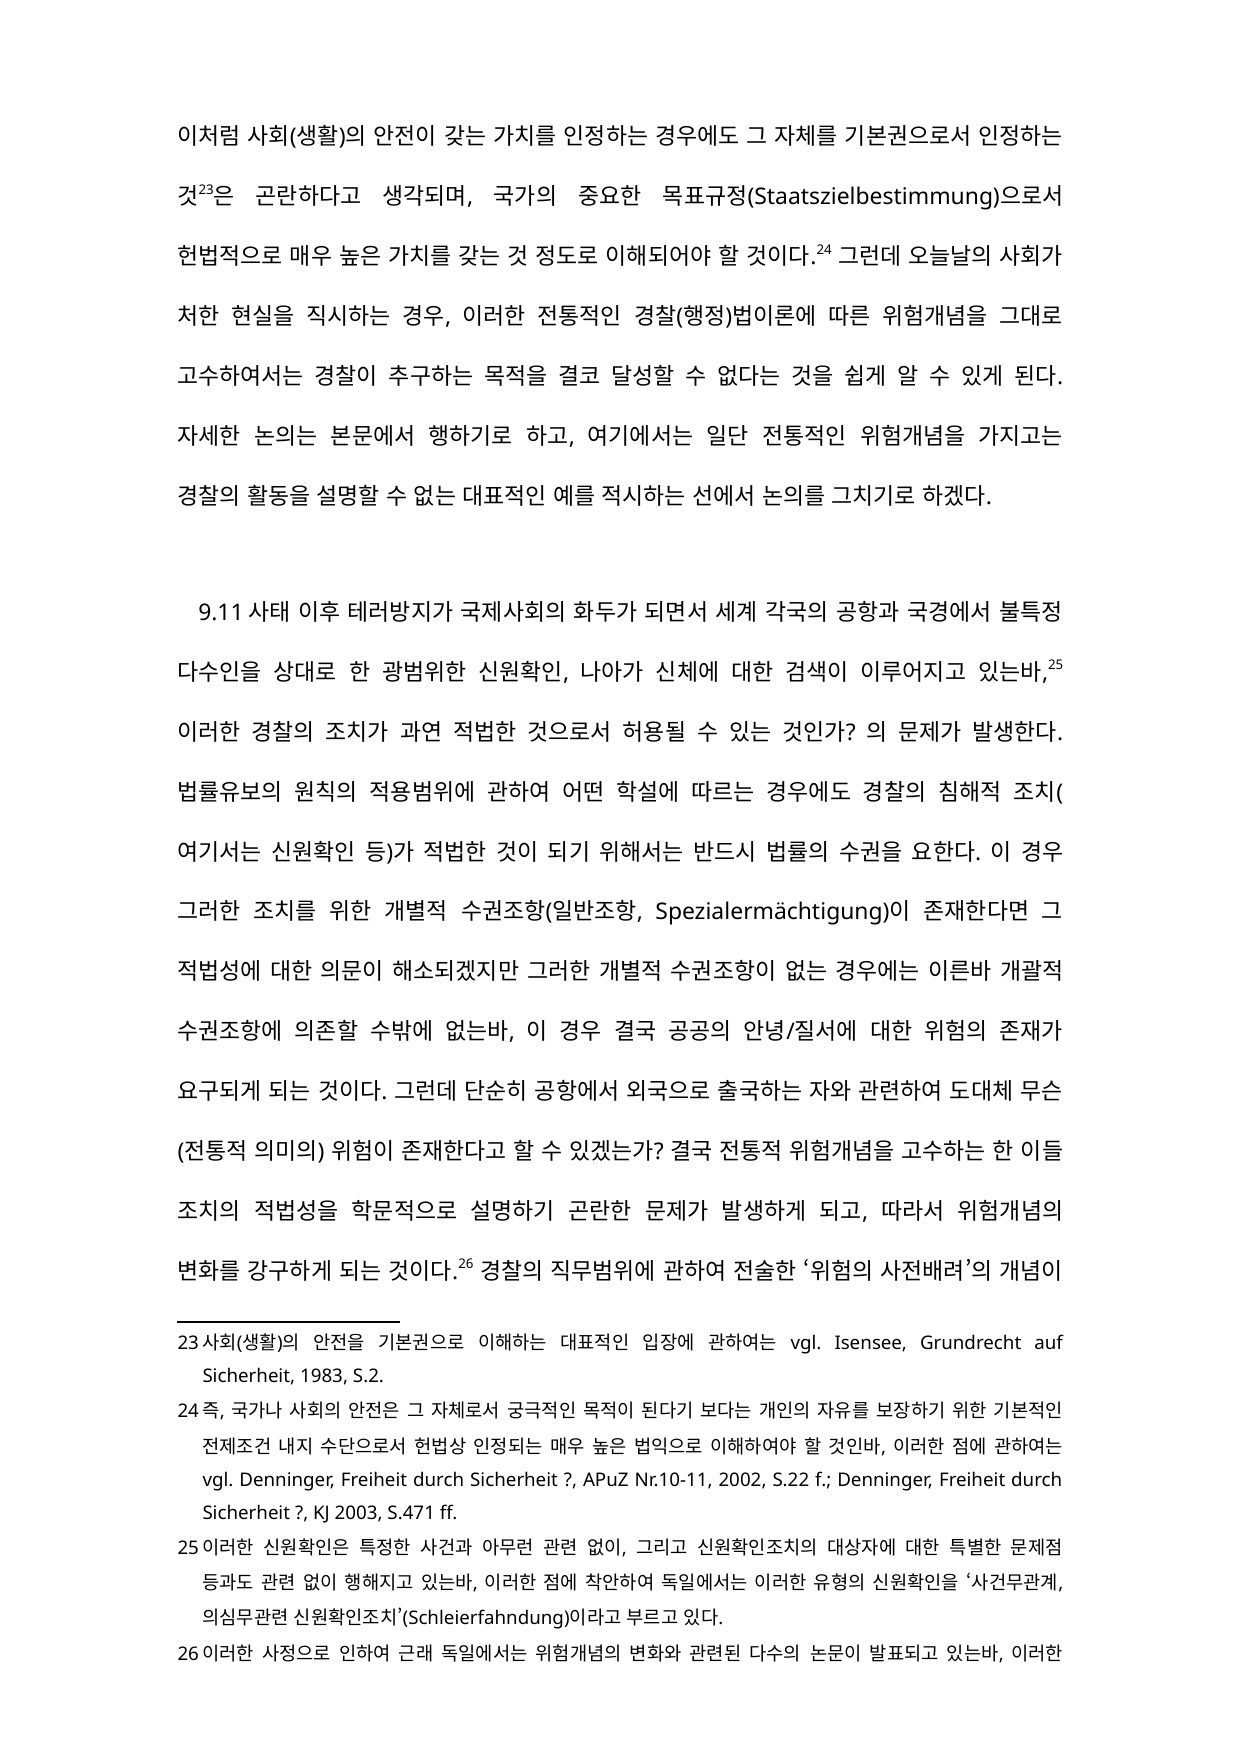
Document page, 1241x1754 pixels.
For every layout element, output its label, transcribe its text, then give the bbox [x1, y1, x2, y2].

text (행정)경찰이 공공의 안녕 혹은 질서에 대한 위험방지 및 장해제거를 그의 주된 직무로 한다는 것은 주지의 사실인바, 이 가운데 장해제거와 관련하여서는 장해(Störung)가 발생하게 되면 그를 제거하여야 함은 너무도 당연한 일로 받아들여지고 있고 그 결과 장해제거에 관한한 학설상 논쟁이 거의 없다고 하여도 과언이 아니다. 이에 반하여 위험방지의 경우에는 위험의 개념 자체가 불확정적인 면을 갖고 있을 뿐만 아니라 개념이 사전적(事前的)이어서 많은 논란이 있었다. 그러나 그러한 논란에도 불구하고 전통적인 경찰(행정)법이론에 다를 때 위험(Gefahr)은 ‘어떤 사실의 정상적인 진행을 방치하게 되면, 가까운 장래에 어떤 상태 또는 행위가 공공의 안녕 혹은 질서에 손해를 가져올 충분한 개연성이 있는 경우’를 말하는 것으로 이해되어 왔으며, 그러한 위험의 방지를 통하여 경찰이 추구하는 궁극적인 목적이라고 할 수 있는 사회의 안전과 국민생활의 안정을 이룰 수 있는 것으로 생각되어져 왔다. 사회(생활)의 안전 보장이 자연상태에 있는 인간으로 하여금 국가를 만들게 한 동인(動因)이었다는 사실을 고려할 때 국가를 형성․발전시키는(staatsfordernde Funktion) 기능으로서의 사회(생활)의 안전이 갖는 가치는 아무리 강조해도 지나치지 않을 것이다. 다만 이처럼 사회(생활)의 안전이 갖는 가치를 인정하는 경우에도 그 자체를 기본권으로서 인정하는 것은 곤란하다고 생각되며, 국가의 중요한 목표규정(Staatszielbestimmung)으로서 헌법적으로 매우 높은 가치를 갖는 것 정도로 이해되어야 할 것이다. 그런데 오늘날의 사회가 처한 현실을 직시하는 경우, 이러한 전통적인 경찰(행정)법이론에 따른 위험개념을 그대로 고수하여서는 경찰이 추구하는 목적을 결코 달성할 수 없다는 것을 쉽게 알 수 있게 된다. 자세한 논의는 본문에서 행하기로 하고, 여기에서는 일단 전통적인 위험개념을 가지고는 경찰의 활동을 설명할 수 없는 대표적인 예를 적시하는 선에서 논의를 그치기로 하겠다. [177, 118, 1063, 511]
text 이러한 신원확인은 특정한 사건과 아무런 관련 없이, 그리고 신원확인조치의 대상자에 대한 특별한 문제점 등과도 관련 없이 행해지고 있는바, 이러한 점에 착안하여 독일에서는 이러한 유형의 신원확인을 ‘사건무관계, 의심무관련 신원확인조치’(Schleierfahndung)이라고 부르고 있다. [177, 1532, 1063, 1630]
text 사회(생활)의 안전을 기본권으로 이해하는 대표적인 입장에 관하여는 vgl. Isensee, Grundrecht auf Sicherheit, 1983, S.2. [177, 1328, 1063, 1388]
text 이러한 사정으로 인하여 근래 독일에서는 위험개념의 변화와 관련된 다수의 논문이 발표되고 있는바, 이러한 [177, 1638, 1063, 1665]
text 9.11사태 이후 테러방지가 국제사회의 화두가 되면서 세계 각국의 공항과 국경에서 불특정 다수인을 상대로 한 광범위한 신원확인, 나아가 신체에 대한 검색이 이루어지고 있는바, 이러한 경찰의 조치가 과연 적법한 것으로서 허용될 수 있는 것인가? 의 문제가 발생한다. 법률유보의 원칙의 적용범위에 관하여 어떤 학설에 따르는 경우에도 경찰의 침해적 조치(여기서는 신원확인 등)가 적법한 것이 되기 위해서는 반드시 법률의 수권을 요한다. 이 경우 그러한 조치를 위한 개별적 수권조항(일반조항, Spezialermächtigung)이 존재한다면 그 적법성에 대한 의문이 해소되겠지만 그러한 개별적 수권조항이 없는 경우에는 이른바 개괄적 수권조항에 의존할 수밖에 없는바, 이 경우 결국 공공의 안녕/질서에 대한 위험의 존재가 요구되게 되는 것이다. 그런데 단순히 공항에서 외국으로 출국하는 자와 관련하여 도대체 무슨 (전통적 의미의) 위험이 존재한다고 할 수 있겠는가? 결국 전통적 위험개념을 고수하는 한 이들 조치의 적법성을 학문적으로 설명하기 곤란한 문제가 발생하게 되고, 따라서 위험개념의 변화를 강구하게 되는 것이다. 경찰의 직무범위에 관하여 전술한 ‘위험의 사전배려’의 개념이 [177, 594, 1063, 1286]
text 즉, 국가나 사회의 안전은 그 자체로서 궁극적인 목적이 된다기 보다는 개인의 자유를 보장하기 위한 기본적인 전제조건 내지 수단으로서 헌법상 인정되는 매우 높은 법익으로 이해하여야 할 것인바, 이러한 점에 관하여는 vgl. Denninger, Freiheit durch Sicherheit ?, APuZ Nr.10-11, 2002, S.22 f.; Denninger, Freiheit durch Sicherheit ?, KJ 2003, S.471 ff. [177, 1396, 1063, 1525]
